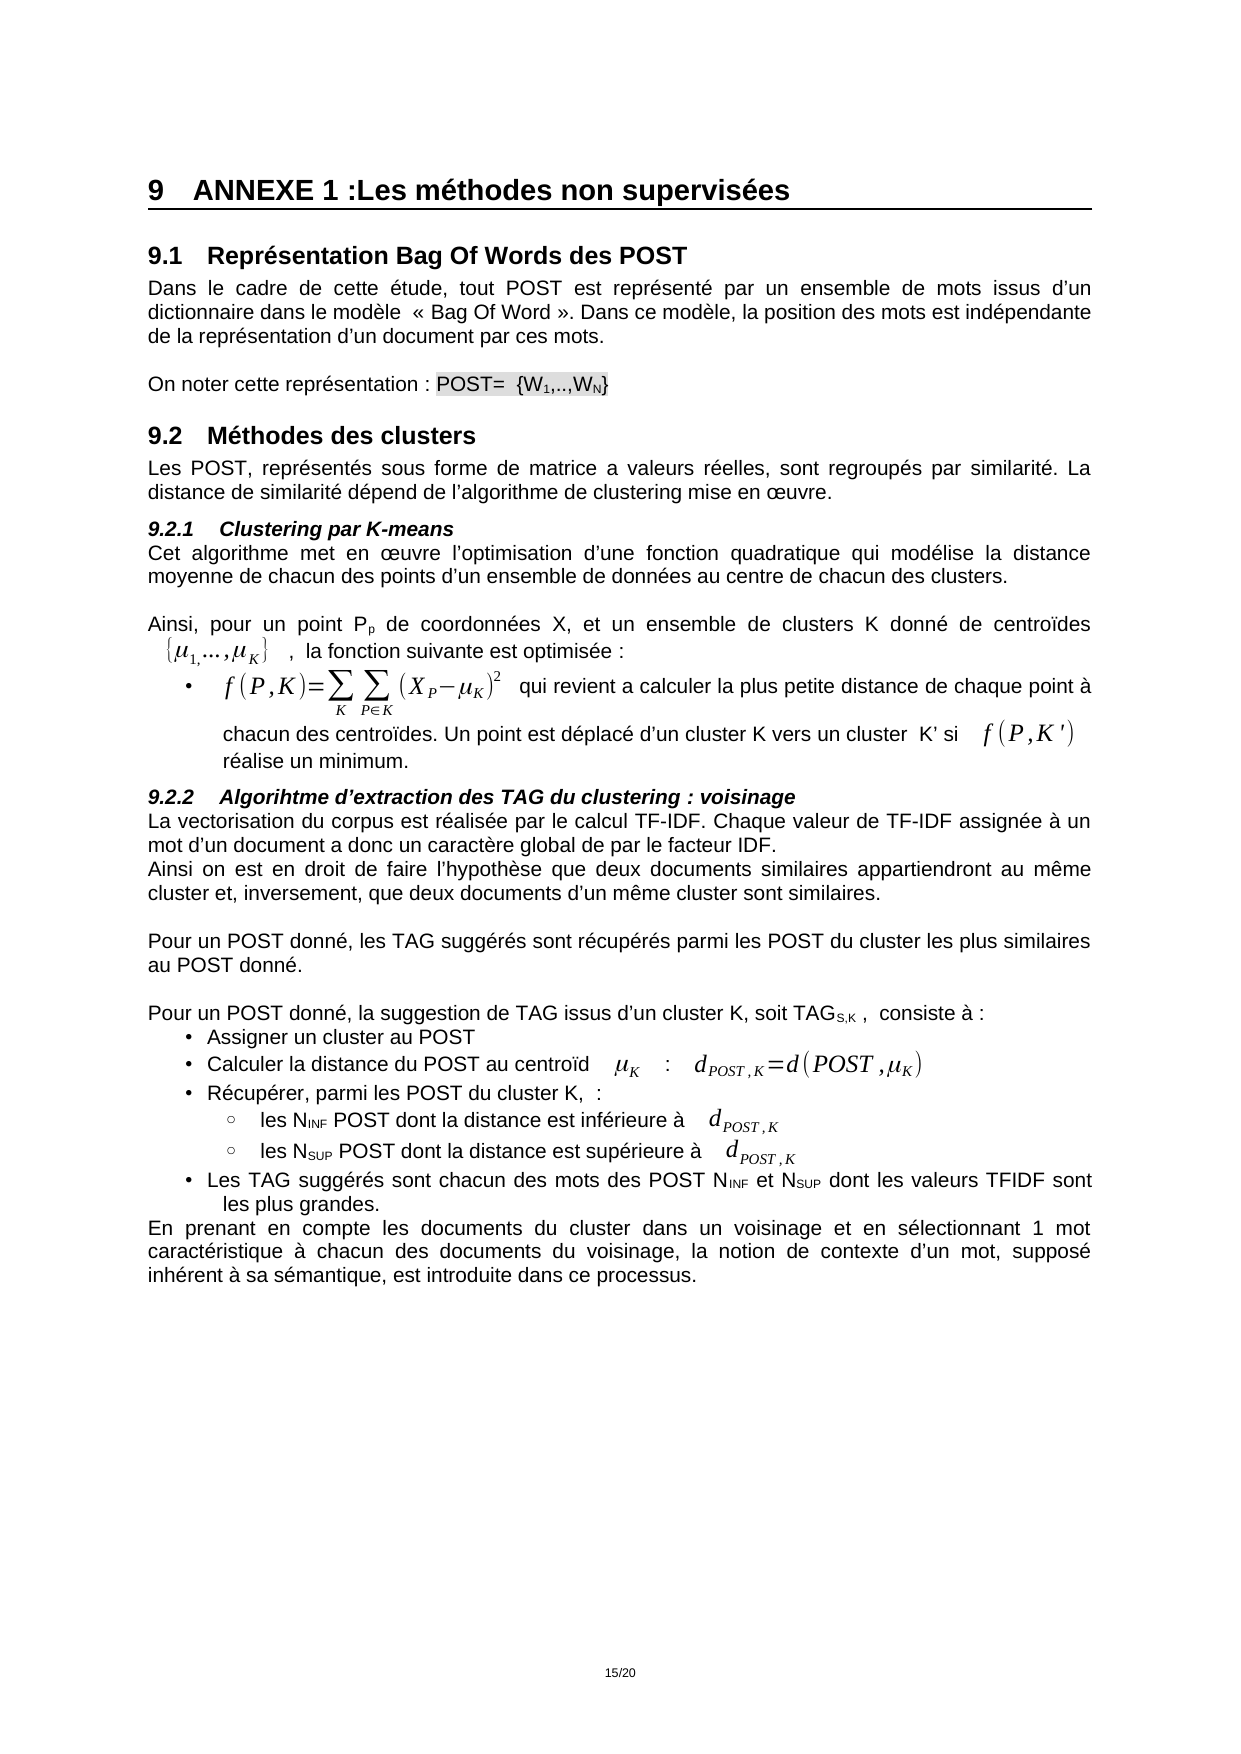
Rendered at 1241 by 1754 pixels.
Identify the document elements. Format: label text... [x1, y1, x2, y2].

text Ainsi on est en droit de faire l’hypothèse que deux documents similaires appartiendront au même cluster et, inversement, que deux documents d’un même cluster sont similaires. [148, 857, 1092, 905]
text Pour un POST donné, la suggestion de TAG issus d’un cluster K, soit TAGS,K , consiste à : [148, 1001, 1092, 1024]
list qui revient a calculer la plus petite distance de chaque point à chacun des centroïdes. Un point est déplacé d’un cluster K vers un cluster K’ si réalise un minimum. [185, 667, 1092, 772]
text Les POST, représentés sous forme de matrice a valeurs réelles, sont regroupés par similarité. La distance de similarité dépend de l’algorithme de clustering mise en œuvre. [148, 456, 1092, 504]
text La vectorisation du corpus est réalisée par le calcul TF-IDF. Chaque valeur de TF-IDF assignée à un mot d’un document a donc un caractère global de par le facteur IDF. [148, 809, 1092, 857]
list Les TAG suggérés sont chacun des mots des POST NINF et NSUP dont les valeurs TFIDF sont les plus grandes. [185, 1167, 1092, 1215]
list Récupérer, parmi les POST du cluster K, : [185, 1081, 1092, 1105]
text On noter cette représentation : POST= {W1,..,WN} [148, 372, 1092, 396]
list Calculer la distance du POST au centroïd : [185, 1049, 1092, 1081]
subtitle Méthodes des clusters [148, 421, 1092, 450]
list les NSUP POST dont la distance est supérieure à [223, 1136, 1092, 1167]
text Dans le cadre de cette étude, tout POST est représenté par un ensemble de mots issus d’un dictionnaire dans le modèle « Bag Of Word ». Dans ce modèle, la position des mots est indépendante de la représentation d’un document par ces mots. [148, 276, 1092, 348]
subtitle Représentation Bag Of Words des POST [148, 241, 1092, 270]
subtitle Clustering par K-means [148, 516, 1092, 540]
list les NINF POST dont la distance est inférieure à [223, 1105, 1092, 1136]
subtitle ANNEXE 1 :Les méthodes non supervisées [148, 173, 1092, 208]
text Cet algorithme met en œuvre l’optimisation d’une fonction quadratique qui modélise la distance moyenne de chacun des points d’un ensemble de données au centre de chacun des clusters. [148, 540, 1092, 588]
subtitle Algorihtme d’extraction des TAG du clustering : voisinage [148, 785, 1092, 809]
text Ainsi, pour un point Pp de coordonnées X, et un ensemble de clusters K donné de centroïdes , la fonction suivante est optimisée : [148, 612, 1092, 667]
text Pour un POST donné, les TAG suggérés sont récupérés parmi les POST du cluster les plus similaires au POST donné. [148, 929, 1092, 977]
text En prenant en compte les documents du cluster dans un voisinage et en sélectionnant 1 mot caractéristique à chacun des documents du voisinage, la notion de contexte d’un mot, supposé inhérent à sa sémantique, est introduite dans ce processus. [148, 1215, 1092, 1287]
list Assigner un cluster au POST [185, 1024, 1092, 1049]
